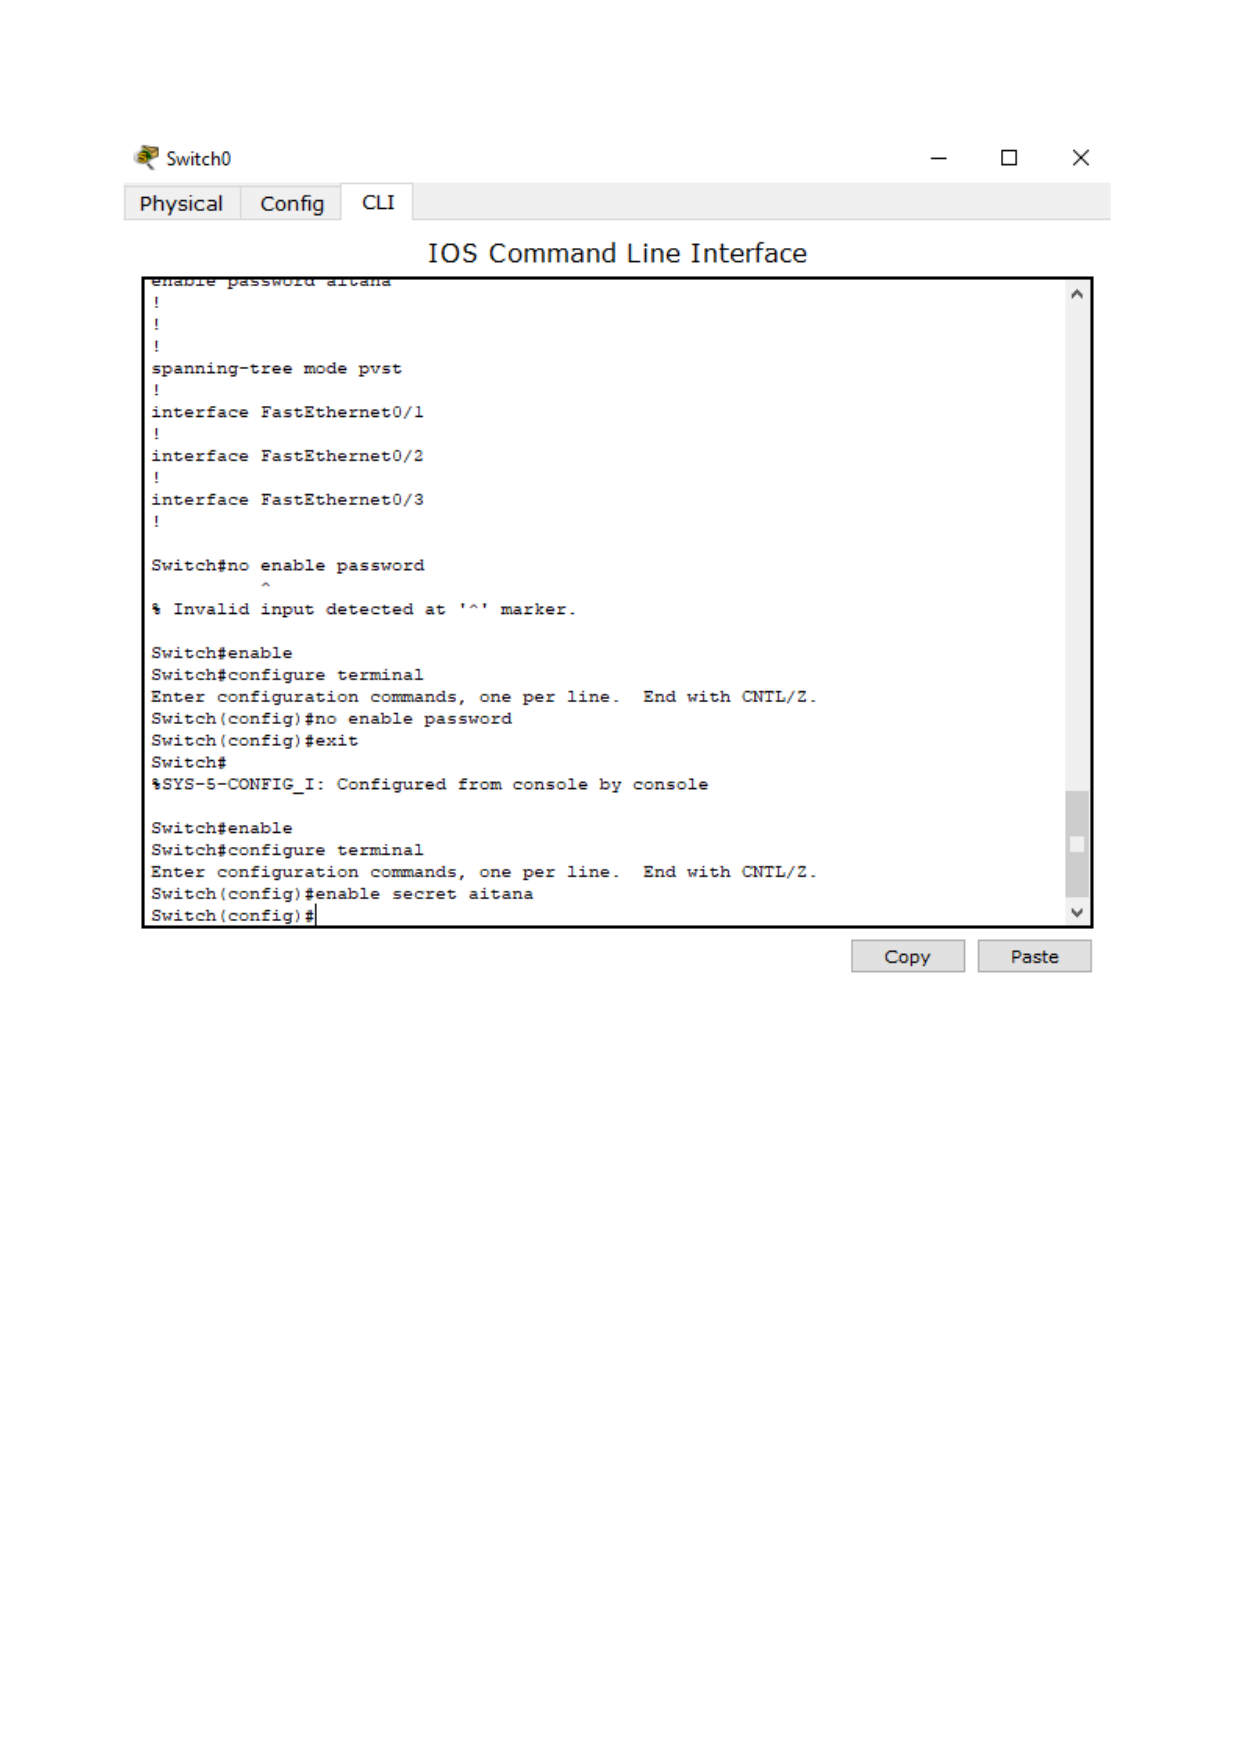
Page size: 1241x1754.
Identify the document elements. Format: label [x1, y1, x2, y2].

picture [123, 136, 1111, 1018]
